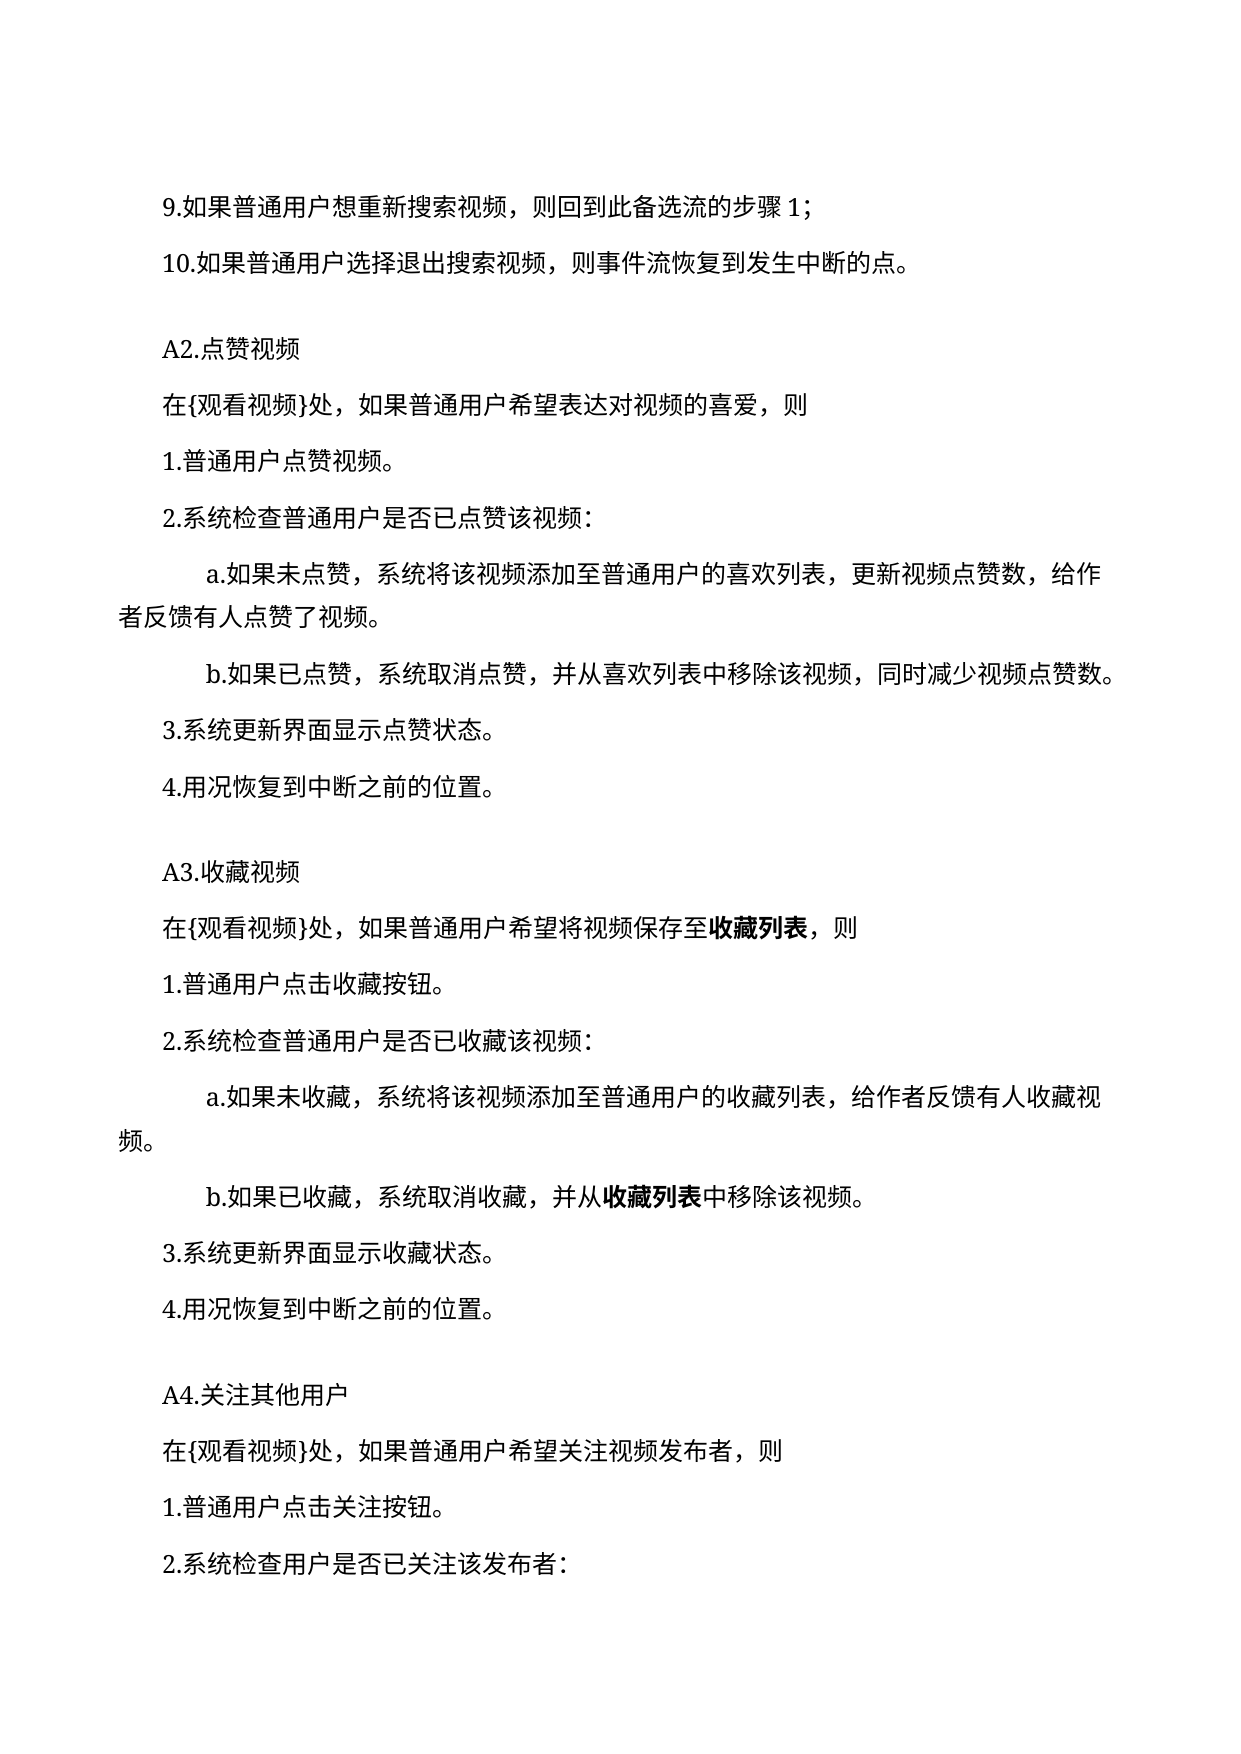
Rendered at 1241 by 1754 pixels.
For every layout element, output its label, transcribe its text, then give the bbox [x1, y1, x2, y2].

text b.如果已点赞，系统取消点赞，并从喜欢列表中移除该视频，同时减少视频点赞数。 [118, 654, 1122, 691]
text 2.系统检查普通用户是否已点赞该视频： [118, 498, 1122, 534]
text 3.系统更新界面显示点赞状态。 [118, 711, 1122, 747]
text b.如果已收藏，系统取消收藏，并从收藏列表中移除该视频。 [118, 1177, 1122, 1213]
text A2.点赞视频 [118, 329, 1122, 365]
text 1.普通用户点击关注按钮。 [118, 1488, 1122, 1524]
text 在{观看视频}处，如果普通用户希望表达对视频的喜爱，则 [118, 385, 1122, 422]
text 2.系统检查用户是否已关注该发布者： [118, 1544, 1122, 1580]
text 在{观看视频}处，如果普通用户希望将视频保存至收藏列表，则 [118, 908, 1122, 945]
text 2.系统检查普通用户是否已收藏该视频： [118, 1021, 1122, 1057]
text 4.用况恢复到中断之前的位置。 [118, 767, 1122, 803]
text 4.用况恢复到中断之前的位置。 [118, 1290, 1122, 1326]
text A3.收藏视频 [118, 852, 1122, 888]
text 10.如果普通用户选择退出搜索视频，则事件流恢复到发生中断的点。 [118, 244, 1122, 280]
text 1.普通用户点赞视频。 [118, 442, 1122, 478]
text 1.普通用户点击收藏按钮。 [118, 965, 1122, 1001]
text 9.如果普通用户想重新搜索视频，则回到此备选流的步骤1； [118, 188, 1122, 224]
text a.如果未收藏，系统将该视频添加至普通用户的收藏列表，给作者反馈有人收藏视频。 [118, 1077, 1122, 1157]
text A4.关注其他用户 [118, 1375, 1122, 1411]
text a.如果未点赞，系统将该视频添加至普通用户的喜欢列表，更新视频点赞数，给作者反馈有人点赞了视频。 [118, 554, 1122, 634]
text 3.系统更新界面显示收藏状态。 [118, 1234, 1122, 1270]
text 在{观看视频}处，如果普通用户希望关注视频发布者，则 [118, 1431, 1122, 1468]
